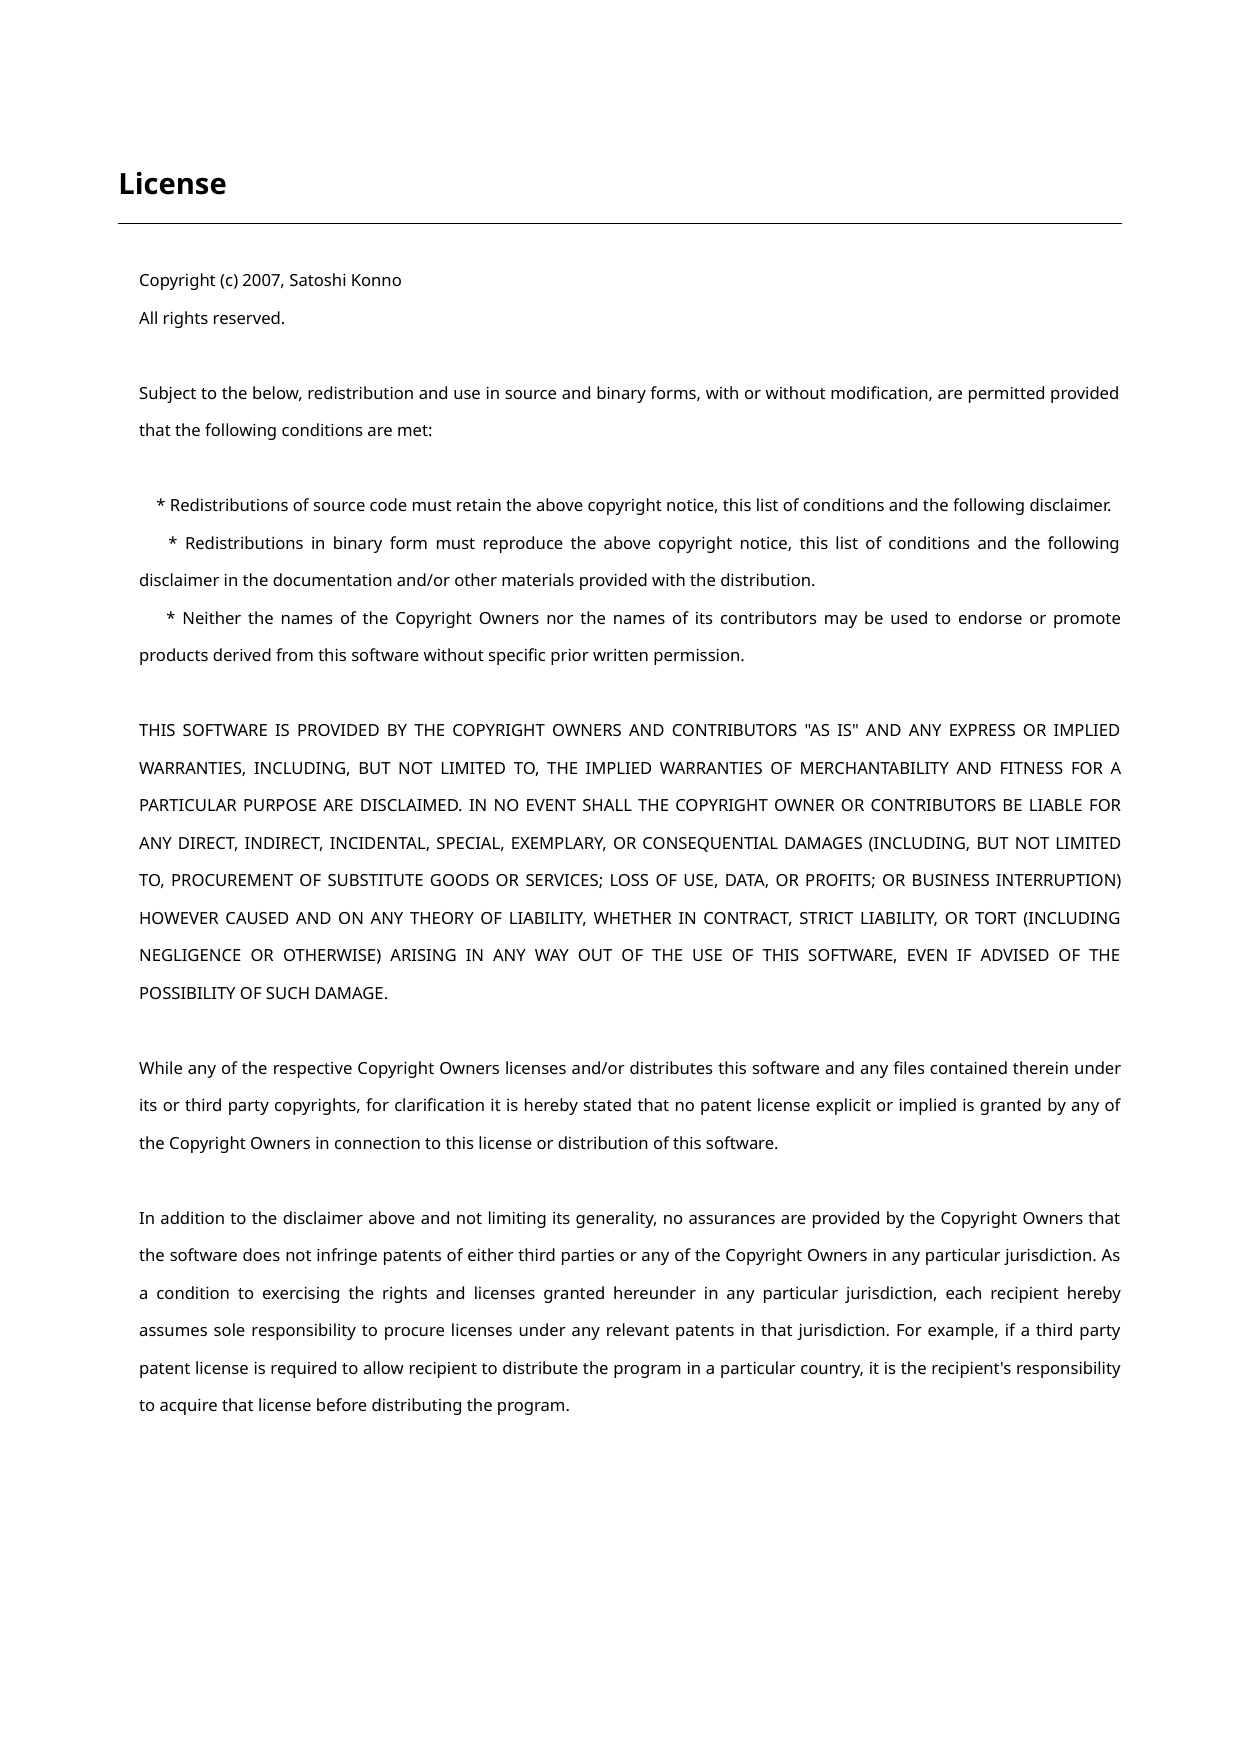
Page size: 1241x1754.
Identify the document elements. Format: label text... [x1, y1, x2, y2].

text * Redistributions of source code must retain the above copyright notice, this list of conditions and the following disclaimer. [139, 486, 1122, 524]
text * Redistributions in binary form must reproduce the above copyright notice, this list of conditions and the following disclaimer in the documentation and/or other materials provided with the distribution. [139, 524, 1122, 599]
text Copyright (c) 2007, Satoshi Konno [139, 261, 1122, 299]
text All rights reserved. [139, 299, 1122, 336]
text THIS SOFTWARE IS PROVIDED BY THE COPYRIGHT OWNERS AND CONTRIBUTORS "AS IS" AND ANY EXPRESS OR IMPLIED WARRANTIES, INCLUDING, BUT NOT LIMITED TO, THE IMPLIED WARRANTIES OF MERCHANTABILITY AND FITNESS FOR A PARTICULAR PURPOSE ARE DISCLAIMED. IN NO EVENT SHALL THE COPYRIGHT OWNER OR CONTRIBUTORS BE LIABLE FOR ANY DIRECT, INDIRECT, INCIDENTAL, SPECIAL, EXEMPLARY, OR CONSEQUENTIAL DAMAGES (INCLUDING, BUT NOT LIMITED TO, PROCUREMENT OF SUBSTITUTE GOODS OR SERVICES; LOSS OF USE, DATA, OR PROFITS; OR BUSINESS INTERRUPTION) HOWEVER CAUSED AND ON ANY THEORY OF LIABILITY, WHETHER IN CONTRACT, STRICT LIABILITY, OR TORT (INCLUDING NEGLIGENCE OR OTHERWISE) ARISING IN ANY WAY OUT OF THE USE OF THIS SOFTWARE, EVEN IF ADVISED OF THE POSSIBILITY OF SUCH DAMAGE. [139, 711, 1122, 1011]
text Subject to the below, redistribution and use in source and binary forms, with or without modification, are permitted provided that the following conditions are met: [139, 374, 1122, 449]
subtitle License [118, 146, 1122, 223]
text While any of the respective Copyright Owners licenses and/or distributes this software and any files contained therein under its or third party copyrights, for clarification it is hereby stated that no patent license explicit or implied is granted by any of the Copyright Owners in connection to this license or distribution of this software. [139, 1049, 1122, 1161]
text * Neither the names of the Copyright Owners nor the names of its contributors may be used to endorse or promote products derived from this software without specific prior written permission. [139, 599, 1122, 674]
text In addition to the disclaimer above and not limiting its generality, no assurances are provided by the Copyright Owners that the software does not infringe patents of either third parties or any of the Copyright Owners in any particular jurisdiction. As a condition to exercising the rights and licenses granted hereunder in any particular jurisdiction, each recipient hereby assumes sole responsibility to procure licenses under any relevant patents in that jurisdiction. For example, if a third party patent license is required to allow recipient to distribute the program in a particular country, it is the recipient's responsibility to acquire that license before distributing the program. [139, 1199, 1122, 1424]
